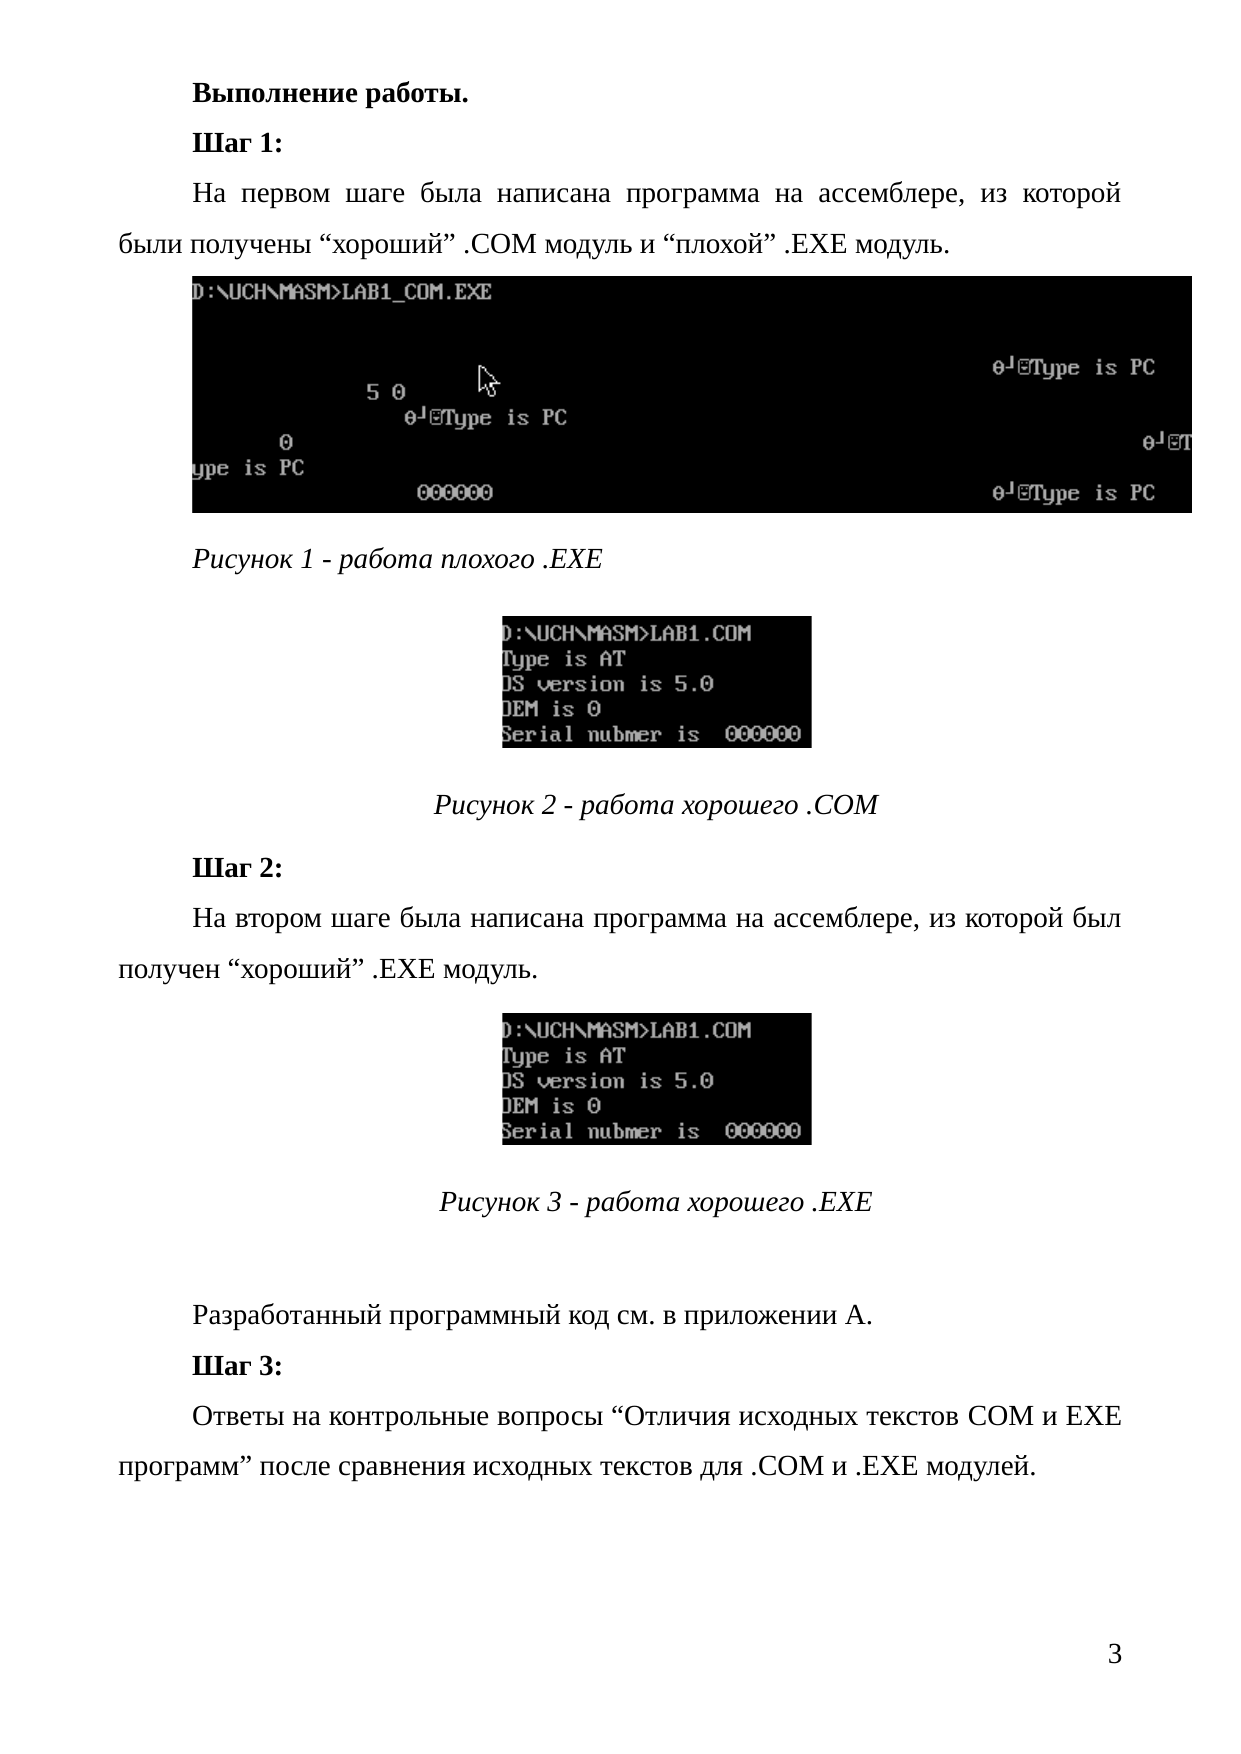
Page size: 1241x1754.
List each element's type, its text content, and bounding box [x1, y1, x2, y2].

text Рисунок 2 - работа хорошего .COM [118, 787, 1122, 821]
text Шаг 2: [118, 850, 1122, 884]
text Рисунок 3 - работа хорошего .EXE [118, 1184, 1122, 1218]
text Шаг 1: [118, 125, 1122, 159]
text Ответы на контрольные вопросы “Отличия исходных текстов COM и EXE программ” после сравнения исходных текстов для .COM и .EXE модулей. [118, 1398, 1122, 1482]
text Шаг 3: [118, 1348, 1122, 1381]
text На втором шаге была написана программа на ассемблере, из которой был получен “хороший” .EXE модуль. [118, 901, 1122, 984]
subtitle Выполнение работы. [118, 75, 1122, 108]
text Рисунок 1 - работа плохого .EXE [118, 541, 1122, 575]
text На первом шаге была написана программа на ассемблере, из которой были получены “хороший” .COM модуль и “плохой” .EXE модуль. [118, 176, 1122, 259]
text Разработанный программный код см. в приложении А. [118, 1297, 1122, 1331]
